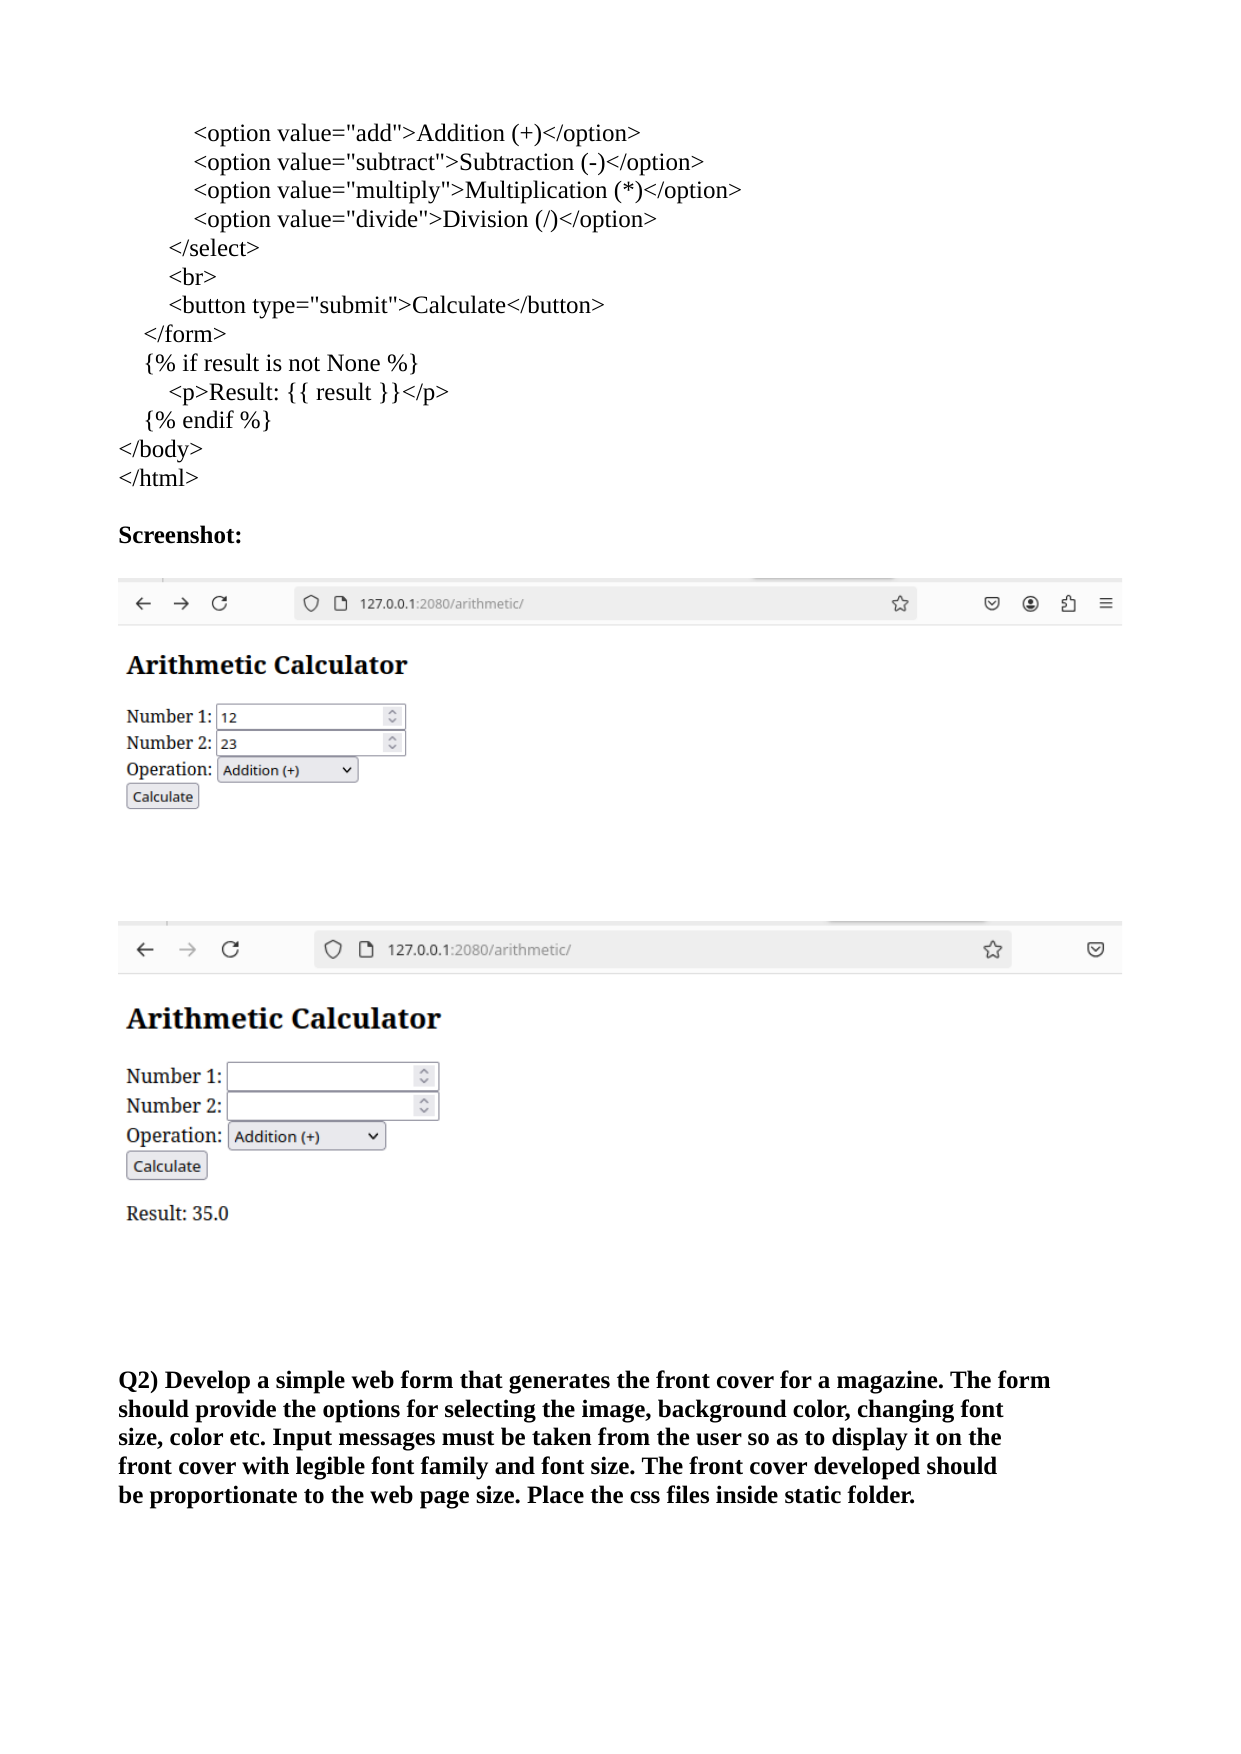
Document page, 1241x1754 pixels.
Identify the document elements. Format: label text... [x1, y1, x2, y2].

text <p>Result: {{ result }}</p> [118, 377, 1122, 406]
text Q2) Develop a simple web form that generates the front cover for a magazine. The form [118, 1365, 1122, 1394]
text be proportionate to the web page size. Place the css files inside static folder. [118, 1480, 1122, 1509]
text {% endif %} [118, 406, 1122, 434]
text </body> [118, 434, 1122, 463]
text <option value="add">Addition (+)</option> [118, 118, 1122, 147]
text </select> [118, 233, 1122, 262]
text <option value="subtract">Subtraction (-)</option> [118, 147, 1122, 176]
text size, color etc. Input messages must be taken from the user so as to display it on the [118, 1422, 1122, 1451]
text <br> [118, 262, 1122, 291]
picture [118, 578, 1123, 864]
text {% if result is not None %} [118, 348, 1122, 377]
picture [118, 921, 1123, 1308]
text <button type="submit">Calculate</button> [118, 291, 1122, 319]
text <option value="multiply">Multiplication (*)</option> [118, 176, 1122, 204]
text should provide the options for selecting the image, background color, changing font [118, 1394, 1122, 1422]
text </html> [118, 463, 1122, 492]
text front cover with legible font family and font size. The front cover developed should [118, 1451, 1122, 1480]
text <option value="divide">Division (/)</option> [118, 204, 1122, 233]
text Screenshot: [118, 521, 1122, 549]
text </form> [118, 319, 1122, 348]
